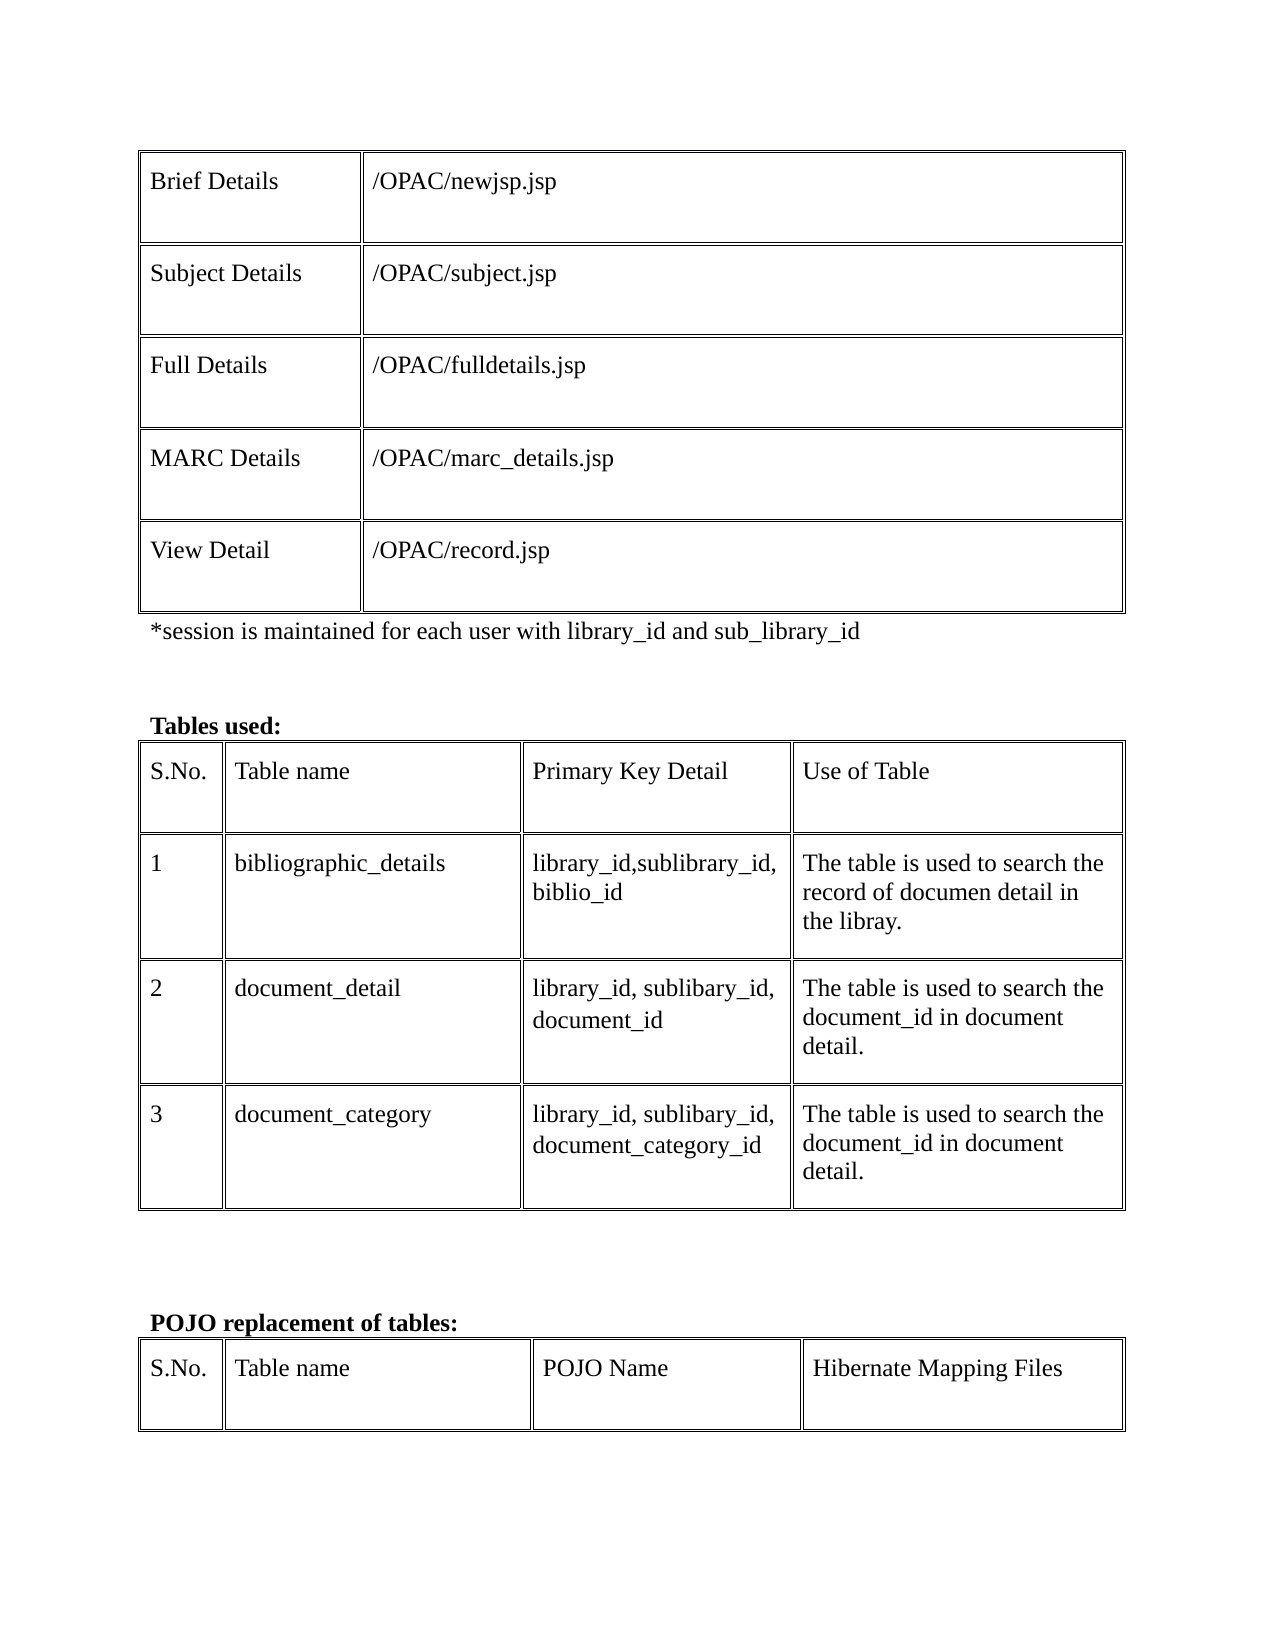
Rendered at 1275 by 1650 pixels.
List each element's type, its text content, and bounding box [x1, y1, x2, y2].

table_header S.No. [141, 743, 222, 832]
table_cell Subject Details [141, 246, 360, 334]
text *session is maintained for each user with library_id and sub_library_id [150, 616, 1125, 645]
table_header S.No. [141, 1340, 222, 1429]
text POJO replacement of tables: [150, 1308, 1125, 1337]
table_cell document_category [226, 1086, 520, 1208]
table_cell The table is used to search the record of documen detail in the libray. [794, 835, 1122, 957]
table_cell /OPAC/subject.jsp [364, 246, 1122, 334]
table_header POJO Name [534, 1340, 800, 1429]
table_cell The table is used to search the document_id in document detail. [794, 961, 1122, 1083]
text Tables used: [150, 711, 1125, 740]
table_header Table name [226, 743, 520, 832]
table_cell /OPAC/newjsp.jsp [364, 153, 1122, 242]
table_cell Brief Details [141, 153, 360, 242]
table_cell library_id, sublibary_id, document_category_id [524, 1086, 790, 1208]
table_cell document_detail [226, 961, 520, 1083]
table_cell library_id, sublibary_id, document_id [524, 961, 790, 1083]
table_cell library_id,sublibrary_id,biblio_id [524, 835, 790, 957]
table_header Primary Key Detail [524, 743, 790, 832]
table_header Hibernate Mapping Files [804, 1340, 1122, 1429]
table_cell 3 [141, 1086, 222, 1208]
table_cell /OPAC/record.jsp [364, 522, 1122, 611]
table_cell MARC Details [141, 430, 360, 519]
table_cell 2 [141, 961, 222, 1083]
table_cell Full Details [141, 338, 360, 427]
table_cell 1 [141, 835, 222, 957]
table_cell /OPAC/marc_details.jsp [364, 430, 1122, 519]
table_header Use of Table [794, 743, 1122, 832]
table_cell View Detail [141, 522, 360, 611]
table_cell /OPAC/fulldetails.jsp [364, 338, 1122, 427]
table_cell bibliographic_details [226, 835, 520, 957]
table_cell The table is used to search the document_id in document detail. [794, 1086, 1122, 1208]
table_header Table name [226, 1340, 530, 1429]
